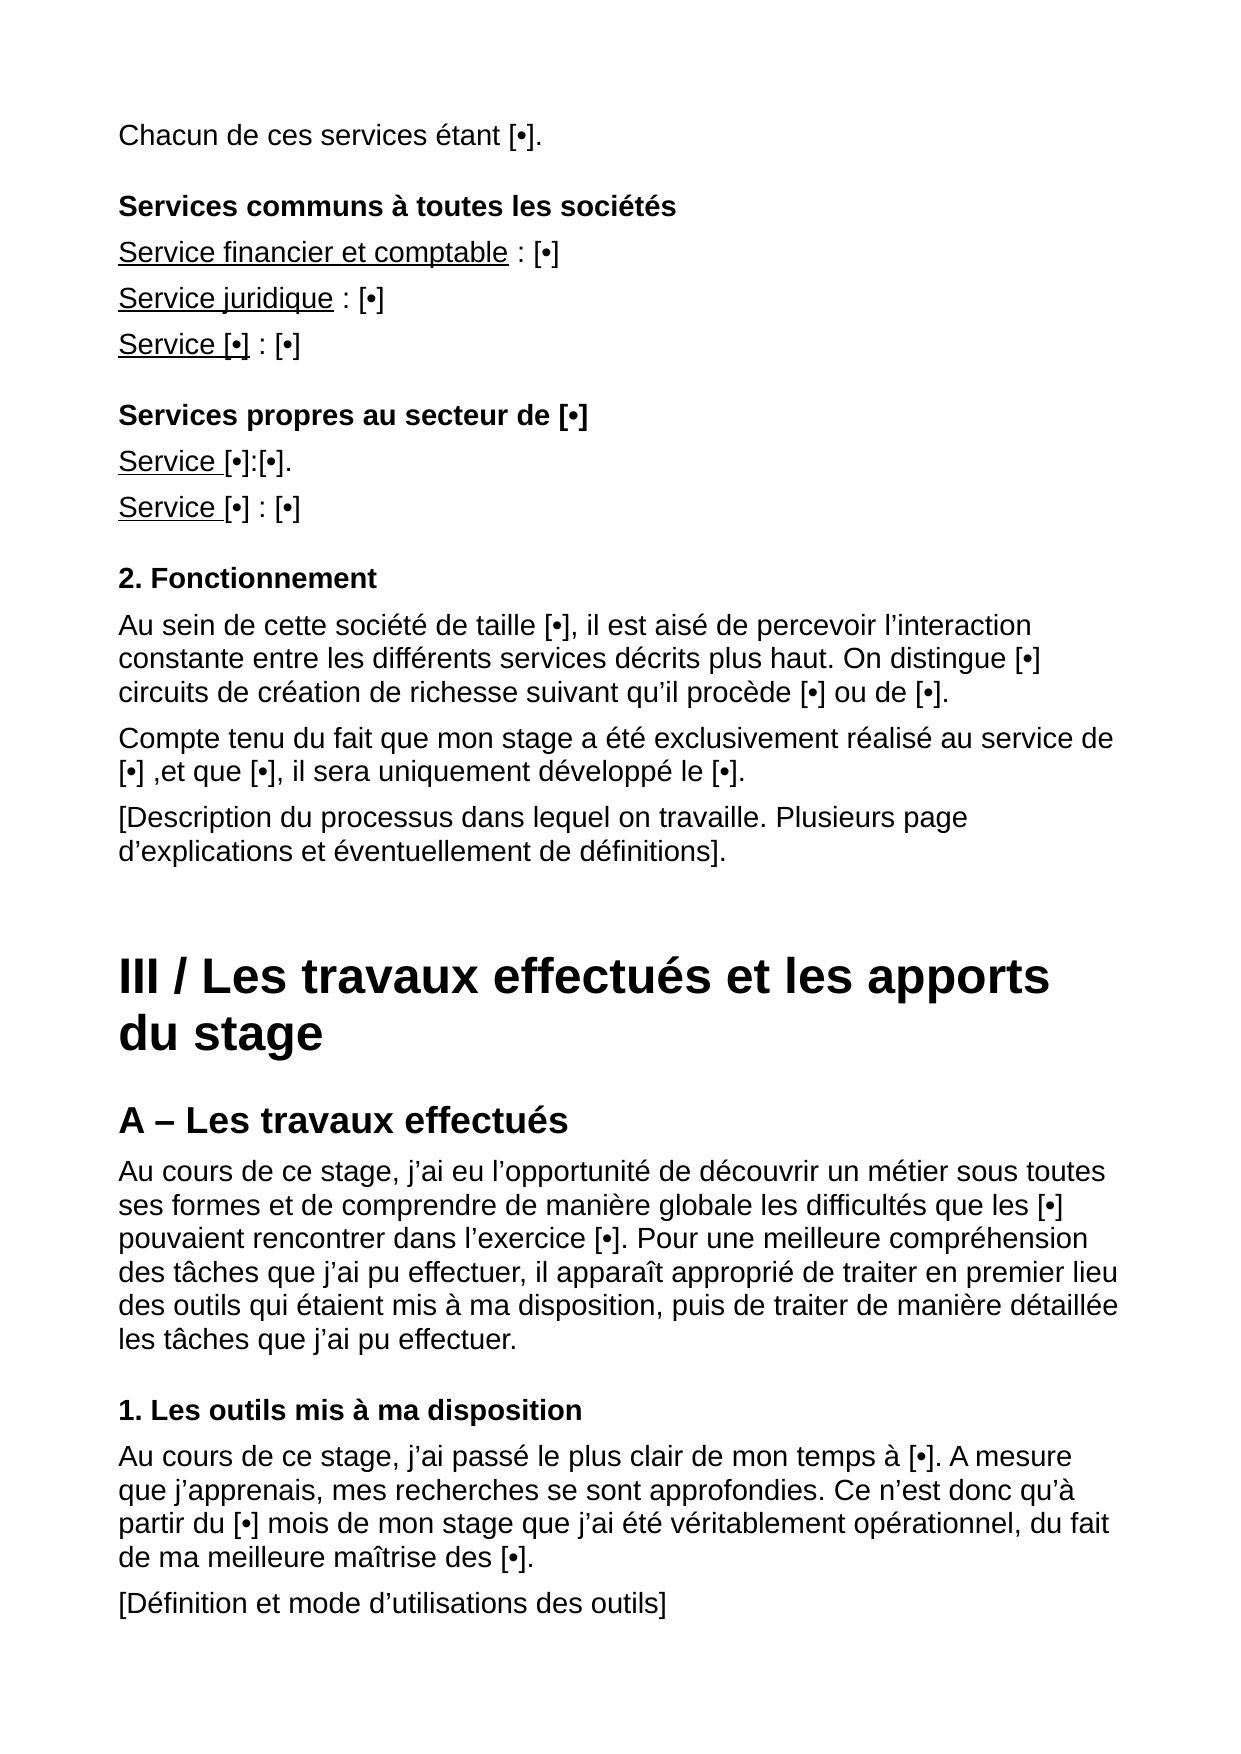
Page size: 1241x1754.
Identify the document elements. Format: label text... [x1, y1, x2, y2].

text Chacun de ces services étant [•]. [118, 118, 1122, 152]
text Au cours de ce stage, j’ai eu l’opportunité de découvrir un métier sous toutes ses formes et de comprendre de manière globale les difficultés que les [•] pouvaient rencontrer dans l’exercice [•]. Pour une meilleure compréhension des tâches que j’ai pu effectuer, il apparaît approprié de traiter en premier lieu des outils qui étaient mis à ma disposition, puis de traiter de manière détaillée les tâches que j’ai pu effectuer. [118, 1154, 1122, 1355]
text Compte tenu du fait que mon stage a été exclusivement réalisé au service de [•] ,et que [•], il sera uniquement développé le [•]. [118, 721, 1122, 788]
subtitle 1. Les outils mis à ma disposition [118, 1393, 1122, 1426]
text Au cours de ce stage, j’ai passé le plus clair de mon temps à [•]. A mesure que j’apprenais, mes recherches se sont approfondies. Ce n’est donc qu’à partir du [•] mois de mon stage que j’ai été véritablement opérationnel, du fait de ma meilleure maîtrise des [•]. [118, 1439, 1122, 1573]
subtitle III / Les travaux effectués et les apports du stage [118, 946, 1122, 1061]
text Service [•] : [•] [118, 490, 1122, 524]
text [Définition et mode d’utilisations des outils] [118, 1586, 1122, 1619]
subtitle A – Les travaux effectués [118, 1098, 1122, 1142]
subtitle Services propres au secteur de [•] [118, 398, 1122, 432]
text Service [•] : [•] [118, 327, 1122, 361]
text Service [•]:[•]. [118, 444, 1122, 478]
subtitle Services communs à toutes les sociétés [118, 189, 1122, 223]
text Service juridique : [•] [118, 281, 1122, 315]
text Service financier et comptable : [•] [118, 235, 1122, 269]
text Au sein de cette société de taille [•], il est aisé de percevoir l’interaction constante entre les différents services décrits plus haut. On distingue [•] circuits de création de richesse suivant qu’il procède [•] ou de [•]. [118, 607, 1122, 708]
subtitle 2. Fonctionnement [118, 561, 1122, 595]
text [Description du processus dans lequel on travaille. Plusieurs page d’explications et éventuellement de définitions]. [118, 800, 1122, 867]
